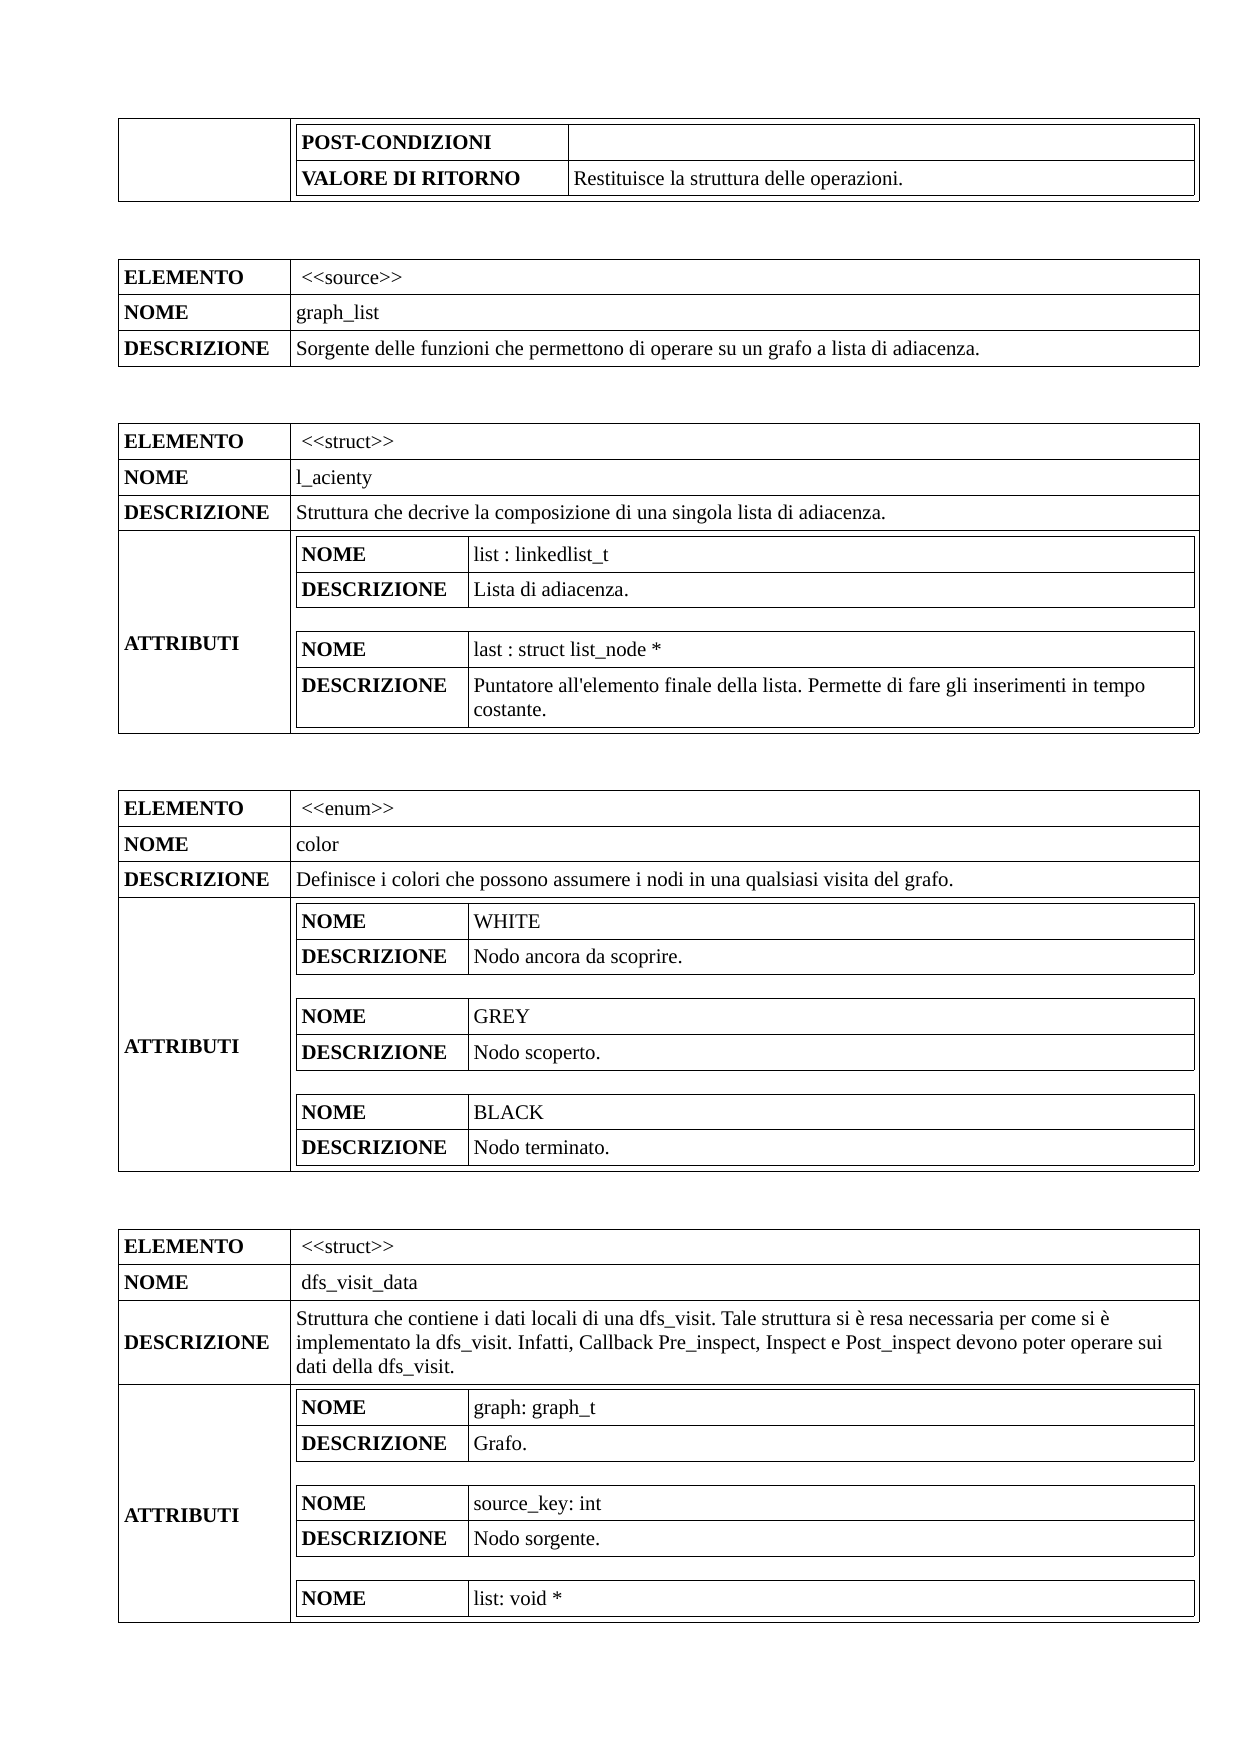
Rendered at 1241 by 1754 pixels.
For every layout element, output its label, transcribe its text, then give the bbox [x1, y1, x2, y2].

table_cell [291, 1385, 1199, 1622]
table_cell NOME [119, 460, 290, 494]
table_header source_key: int [469, 1486, 1194, 1520]
table_header NOME [297, 537, 468, 572]
table_cell [291, 898, 1199, 1171]
table_header list : linkedlist_t [469, 537, 1194, 572]
table_cell l_acienty [291, 460, 1199, 494]
table_cell DESCRIZIONE [119, 862, 290, 897]
table_header <<source>> [291, 260, 1199, 294]
table_cell graph_list [291, 295, 1199, 330]
table_cell Puntatore all'elemento finale della lista. Permette di fare gli inserimenti in tempo costante. [469, 668, 1194, 727]
table_header last : struct list_node * [469, 632, 1194, 667]
table_header NOME [297, 1390, 468, 1425]
table_header ELEMENTO [119, 1230, 290, 1264]
table_header NOME [297, 632, 468, 667]
table_cell Nodo terminato. [469, 1130, 1194, 1165]
table_cell NOME [119, 295, 290, 330]
table_cell ATTRIBUTI [119, 531, 290, 733]
table_cell ATTRIBUTI [119, 898, 290, 1171]
table_cell [569, 125, 1194, 159]
table_cell DESCRIZIONE [297, 1130, 468, 1165]
table_header NOME [297, 1486, 468, 1520]
table_cell DESCRIZIONE [297, 573, 468, 607]
table_header NOME [297, 904, 468, 938]
table_cell VALORE DI RITORNO [297, 161, 568, 195]
table_cell [291, 531, 1199, 733]
table_header ELEMENTO [119, 424, 290, 459]
table_header ELEMENTO [119, 260, 290, 294]
table_cell Definisce i colori che possono assumere i nodi in una qualsiasi visita del grafo. [291, 862, 1199, 897]
table_cell DESCRIZIONE [297, 1521, 468, 1556]
table_cell Struttura che contiene i dati locali di una dfs_visit. Tale struttura si è resa necessaria per come si è implementato la dfs_visit. Infatti, Callback Pre_inspect, Inspect e Post_inspect devono poter operare sui dati della dfs_visit. [291, 1301, 1199, 1383]
table_cell DESCRIZIONE [297, 1426, 468, 1461]
table_cell [119, 119, 290, 201]
table_header BLACK [469, 1095, 1194, 1129]
table_cell NOME [119, 1265, 290, 1300]
table_cell Nodo scoperto. [469, 1035, 1194, 1069]
table_header <<struct>> [291, 424, 1199, 459]
table_cell Struttura che decrive la composizione di una singola lista di adiacenza. [291, 496, 1199, 530]
table_cell Restituisce la struttura delle operazioni. [569, 161, 1194, 195]
table_cell DESCRIZIONE [119, 1301, 290, 1383]
table_cell Grafo. [469, 1426, 1194, 1461]
table_cell DESCRIZIONE [119, 331, 290, 366]
table_cell Sorgente delle funzioni che permettono di operare su un grafo a lista di adiacenza. [291, 331, 1199, 366]
table_cell dfs_visit_data [291, 1265, 1199, 1300]
table_header list: void * [469, 1581, 1194, 1616]
table_cell color [291, 827, 1199, 861]
table_header graph: graph_t [469, 1390, 1194, 1425]
table_cell Nodo ancora da scoprire. [469, 940, 1194, 974]
table_header NOME [297, 999, 468, 1034]
table_cell Lista di adiacenza. [469, 573, 1194, 607]
table_header <<enum>> [291, 791, 1199, 826]
table_header NOME [297, 1581, 468, 1616]
table_header ELEMENTO [119, 791, 290, 826]
table_cell Nodo sorgente. [469, 1521, 1194, 1556]
table_header NOME [297, 1095, 468, 1129]
table_header <<struct>> [291, 1230, 1199, 1264]
table_cell DESCRIZIONE [297, 668, 468, 727]
table_cell POST-CONDIZIONI [297, 125, 568, 159]
table_cell ATTRIBUTI [119, 1385, 290, 1622]
table_cell NOME [119, 827, 290, 861]
table_header GREY [469, 999, 1194, 1034]
table_cell DESCRIZIONE [297, 1035, 468, 1069]
table_cell DESCRIZIONE [297, 940, 468, 974]
table_header WHITE [469, 904, 1194, 938]
table_cell [291, 119, 1199, 201]
table_cell DESCRIZIONE [119, 496, 290, 530]
